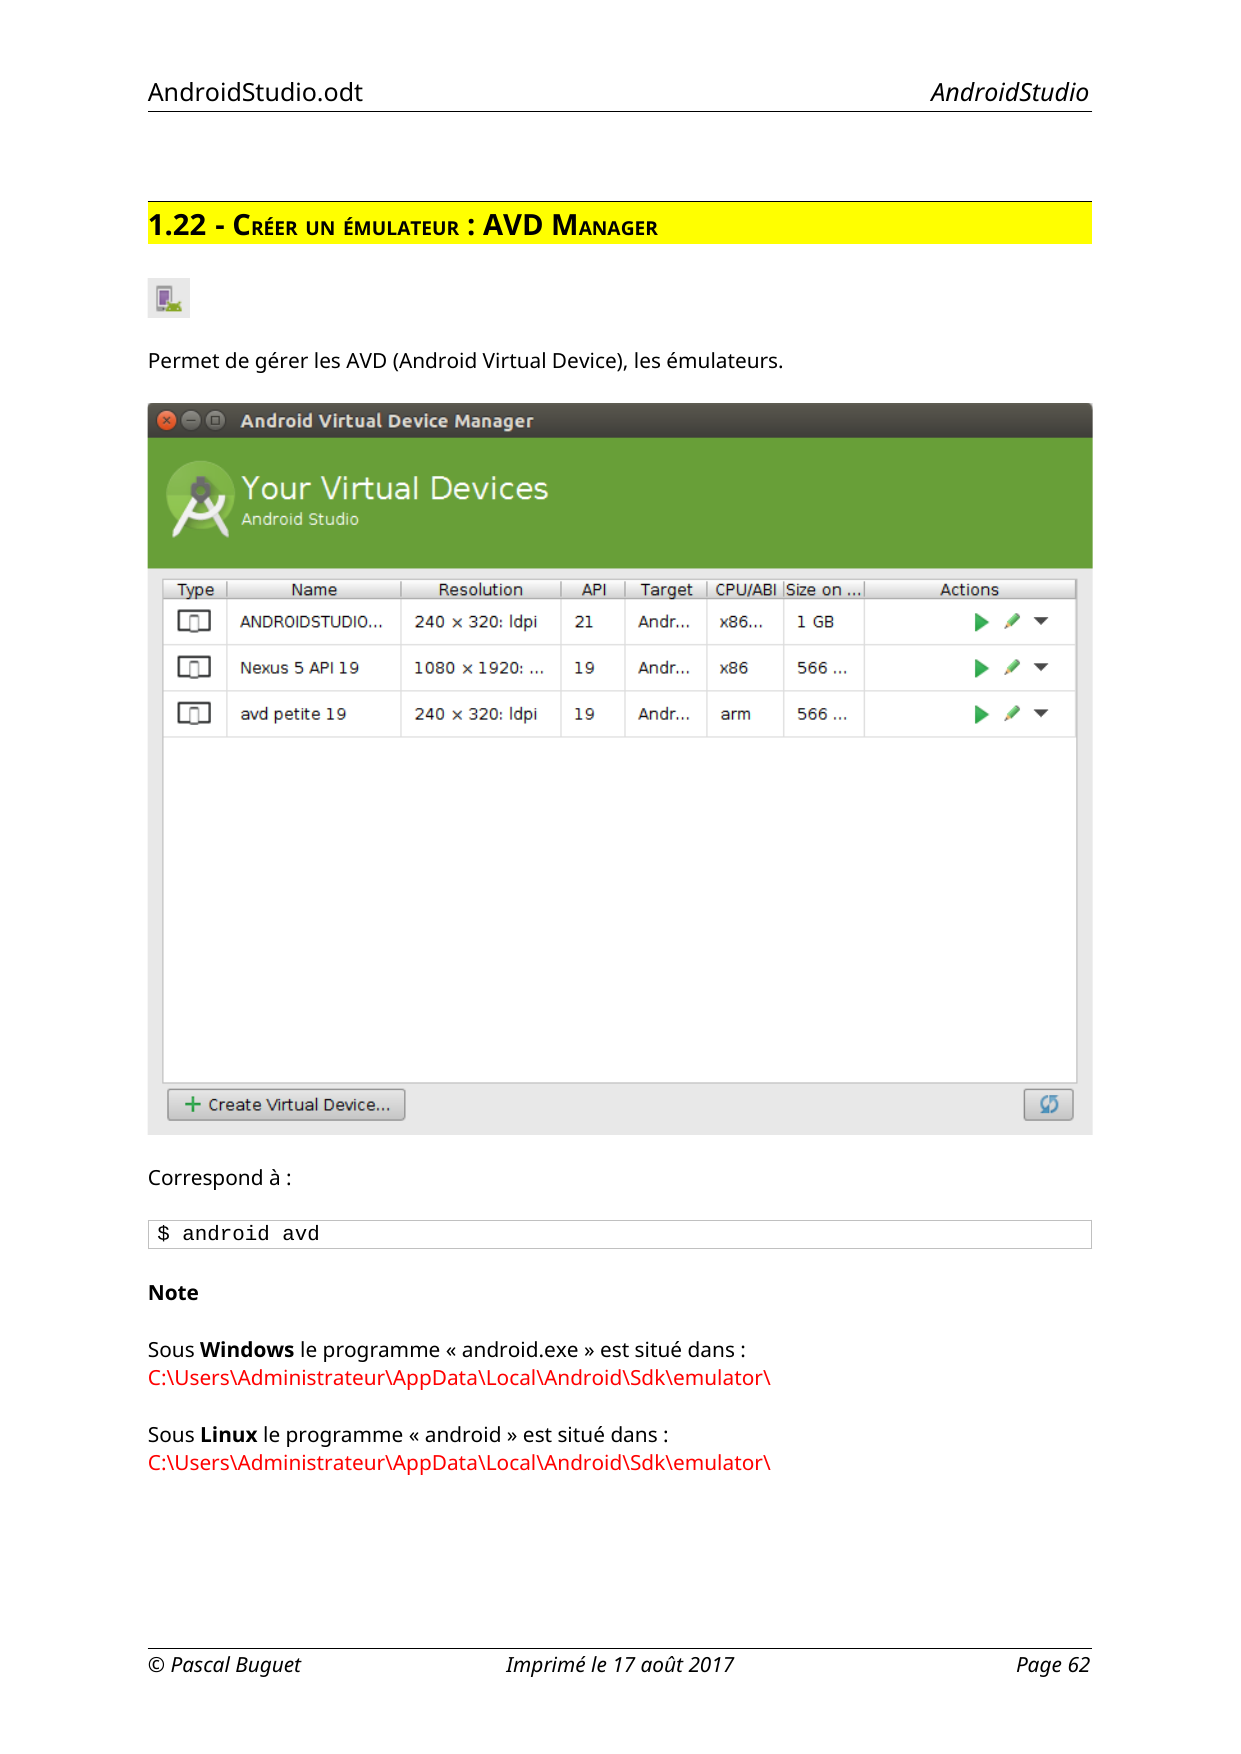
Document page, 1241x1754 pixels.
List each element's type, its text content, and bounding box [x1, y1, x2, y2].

text Sous Windows le programme « android.exe » est situé dans : [148, 1335, 1092, 1363]
text Sous Linux le programme « android » est situé dans : [148, 1420, 1092, 1448]
picture [147, 403, 1093, 1135]
text C:\Users\Administrateur\AppData\Local\Android\Sdk\emulator\ [148, 1448, 1092, 1477]
text C:\Users\Administrateur\AppData\Local\Android\Sdk\emulator\ [148, 1363, 1092, 1392]
picture [147, 278, 190, 318]
subtitle - Créer un émulateur : AVD Manager [148, 202, 1092, 244]
text $ android avd [149, 1221, 1091, 1248]
text Note [148, 1278, 1092, 1306]
text Permet de gérer les AVD (Android Virtual Device), les émulateurs. [148, 346, 1092, 374]
text Correspond à : [148, 1163, 1092, 1191]
